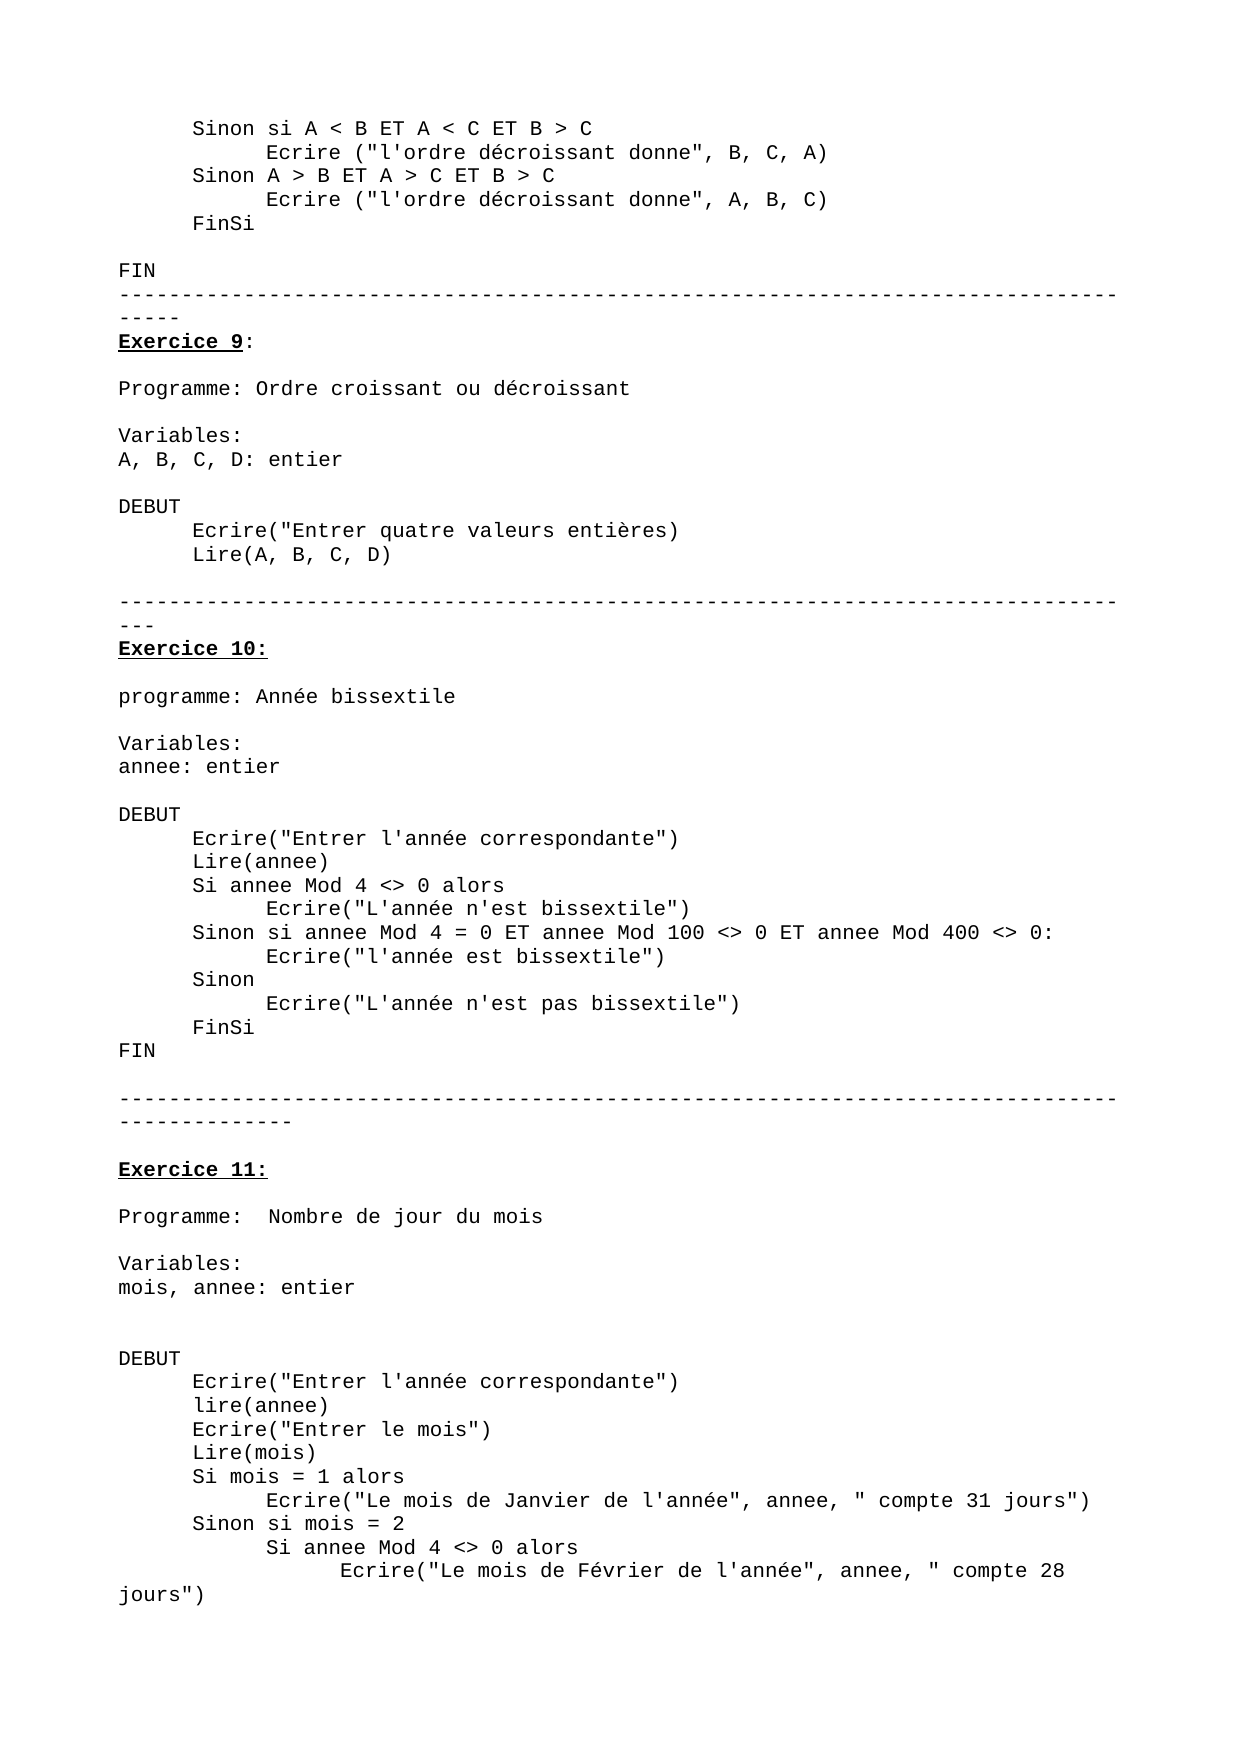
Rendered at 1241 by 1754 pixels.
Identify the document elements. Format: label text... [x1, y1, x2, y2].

text Exercice 10: [118, 638, 1122, 662]
text Lire(A, B, C, D) [118, 544, 1122, 567]
text Ecrire("L'année n'est bissextile") [118, 898, 1122, 922]
text ------------------------------------------------------------------------------------- [118, 284, 1122, 331]
text FIN [118, 260, 1122, 284]
text Ecrire("L'année n'est pas bissextile") [118, 993, 1122, 1017]
text Ecrire("Entrer quatre valeurs entières) [118, 520, 1122, 544]
text ---------------------------------------------------------------------------------------------- [118, 1088, 1122, 1135]
text Programme: Nombre de jour du mois [118, 1206, 1122, 1229]
text programme: Année bissextile [118, 686, 1122, 709]
text FinSi [118, 1017, 1122, 1040]
text Programme: Ordre croissant ou décroissant [118, 378, 1122, 402]
text A, B, C, D: entier [118, 449, 1122, 473]
text Ecrire("l'année est bissextile") [118, 946, 1122, 969]
text Ecrire("Entrer le mois") [118, 1419, 1122, 1442]
text Si annee Mod 4 <> 0 alors [118, 875, 1122, 898]
text Sinon [118, 969, 1122, 993]
text DEBUT [118, 1348, 1122, 1371]
text lire(annee) [118, 1395, 1122, 1419]
text Sinon A > B ET A > C ET B > C [118, 165, 1122, 189]
text Lire(annee) [118, 851, 1122, 875]
text FIN [118, 1040, 1122, 1064]
text Sinon si mois = 2 [118, 1513, 1122, 1537]
text Variables: [118, 733, 1122, 757]
text Sinon si A < B ET A < C ET B > C [118, 118, 1122, 142]
text Ecrire("Entrer l'année correspondante") [118, 827, 1122, 851]
text annee: entier [118, 757, 1122, 780]
text Si mois = 1 alors [118, 1466, 1122, 1489]
text Exercice 11: [118, 1158, 1122, 1182]
text Lire(mois) [118, 1442, 1122, 1466]
text FinSi [118, 213, 1122, 236]
text ----------------------------------------------------------------------------------- [118, 591, 1122, 638]
text Variables: [118, 1253, 1122, 1277]
text mois, annee: entier [118, 1277, 1122, 1300]
text Si annee Mod 4 <> 0 alors [118, 1537, 1122, 1561]
text Sinon si annee Mod 4 = 0 ET annee Mod 100 <> 0 ET annee Mod 400 <> 0: [118, 922, 1122, 946]
text Ecrire ("l'ordre décroissant donne", B, C, A) [118, 142, 1122, 165]
text DEBUT [118, 496, 1122, 520]
text DEBUT [118, 804, 1122, 827]
text Ecrire("Le mois de Janvier de l'année", annee, " compte 31 jours") [118, 1489, 1122, 1513]
text Ecrire("Entrer l'année correspondante") [118, 1371, 1122, 1395]
text Exercice 9: [118, 331, 1122, 354]
text Variables: [118, 426, 1122, 449]
text Ecrire ("l'ordre décroissant donne", A, B, C) [118, 189, 1122, 213]
text Ecrire("Le mois de Février de l'année", annee, " compte 28 jours") [118, 1561, 1122, 1608]
